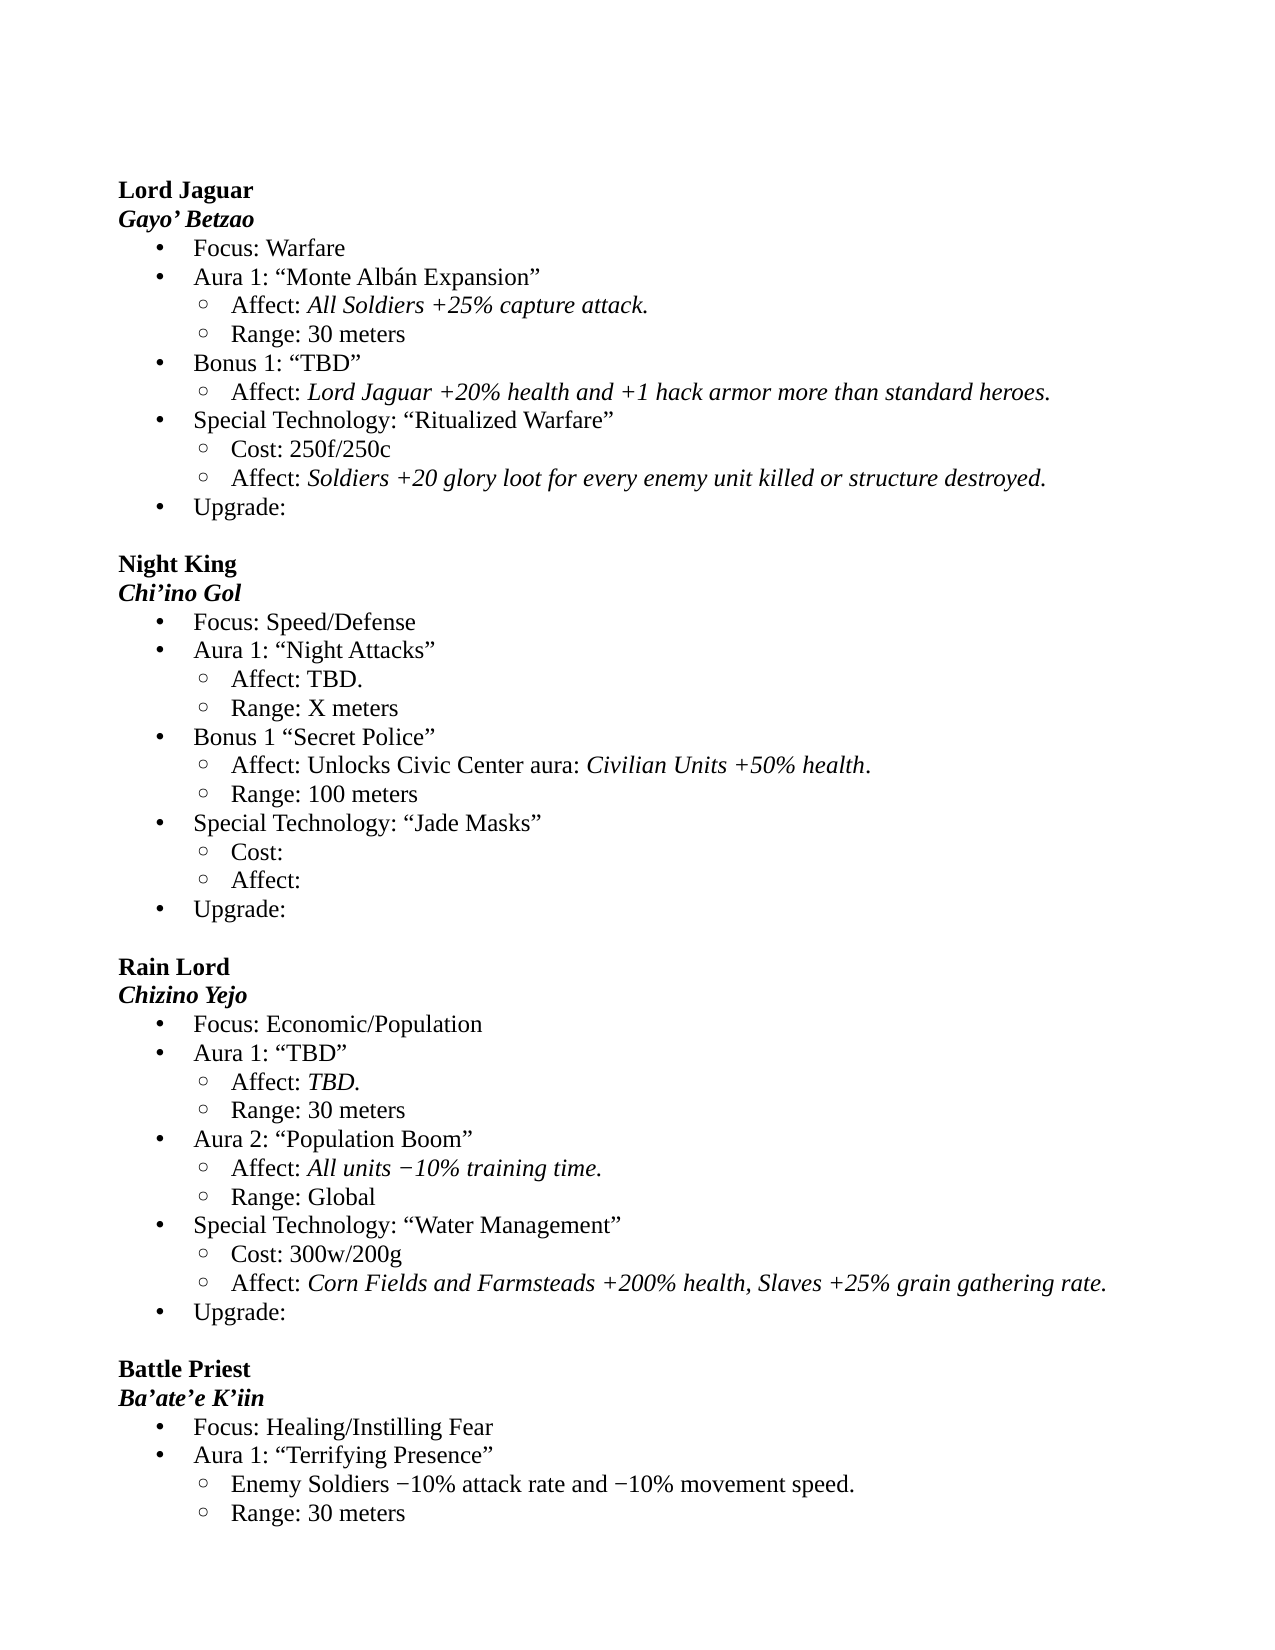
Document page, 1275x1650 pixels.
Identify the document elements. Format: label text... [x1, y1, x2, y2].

list Cost: 250f/250c [193, 434, 1157, 463]
list Affect: All Soldiers +25% capture attack. [193, 291, 1157, 319]
list Range: Global [193, 1182, 1157, 1211]
text Battle Priest [118, 1354, 1157, 1383]
text Chi’ino Gol [118, 578, 1157, 607]
list Special Technology: “Water Management” [156, 1211, 1157, 1239]
list Range: 30 meters [193, 319, 1157, 348]
text Chizino Yejo [118, 981, 1157, 1009]
list Range: 30 meters [193, 1498, 1157, 1527]
list Affect: Soldiers +20 glory loot for every enemy unit killed or structure destroyed. [193, 463, 1157, 492]
list Cost: [193, 837, 1157, 866]
text Night King [118, 549, 1157, 578]
list Upgrade: [156, 894, 1157, 923]
list Range: 30 meters [193, 1096, 1157, 1124]
list Aura 2: “Population Boom” [156, 1124, 1157, 1153]
list Aura 1: “Night Attacks” [156, 636, 1157, 664]
list Focus: Healing/Instilling Fear [156, 1412, 1157, 1441]
list Focus: Speed/Defense [156, 607, 1157, 636]
list Bonus 1 “Secret Police” [156, 722, 1157, 751]
list Affect: [193, 866, 1157, 894]
list Aura 1: “TBD” [156, 1038, 1157, 1067]
text Lord Jaguar [118, 176, 1157, 204]
list Focus: Economic/Population [156, 1009, 1157, 1038]
list Range: X meters [193, 693, 1157, 722]
list Special Technology: “Ritualized Warfare” [156, 406, 1157, 434]
list Affect: Unlocks Civic Center aura: Civilian Units +50% health. [193, 751, 1157, 779]
list Enemy Soldiers −10% attack rate and −10% movement speed. [193, 1469, 1157, 1498]
list Aura 1: “Monte Albán Expansion” [156, 262, 1157, 291]
list Upgrade: [156, 1297, 1157, 1326]
list Special Technology: “Jade Masks” [156, 808, 1157, 837]
text Ba’ate’e K’iin [118, 1383, 1157, 1412]
list Affect: TBD. [193, 664, 1157, 693]
list Affect: Corn Fields and Farmsteads +200% health, Slaves +25% grain gathering rate. [193, 1268, 1157, 1297]
list Aura 1: “Terrifying Presence” [156, 1441, 1157, 1469]
list Affect: TBD. [193, 1067, 1157, 1096]
text Rain Lord [118, 952, 1157, 981]
list Bonus 1: “TBD” [156, 348, 1157, 377]
text Gayo’ Betzao [118, 204, 1157, 233]
list Upgrade: [156, 492, 1157, 521]
list Range: 100 meters [193, 779, 1157, 808]
list Cost: 300w/200g [193, 1239, 1157, 1268]
list Affect: All units −10% training time. [193, 1153, 1157, 1182]
list Affect: Lord Jaguar +20% health and +1 hack armor more than standard heroes. [193, 377, 1157, 406]
list Focus: Warfare [156, 233, 1157, 262]
